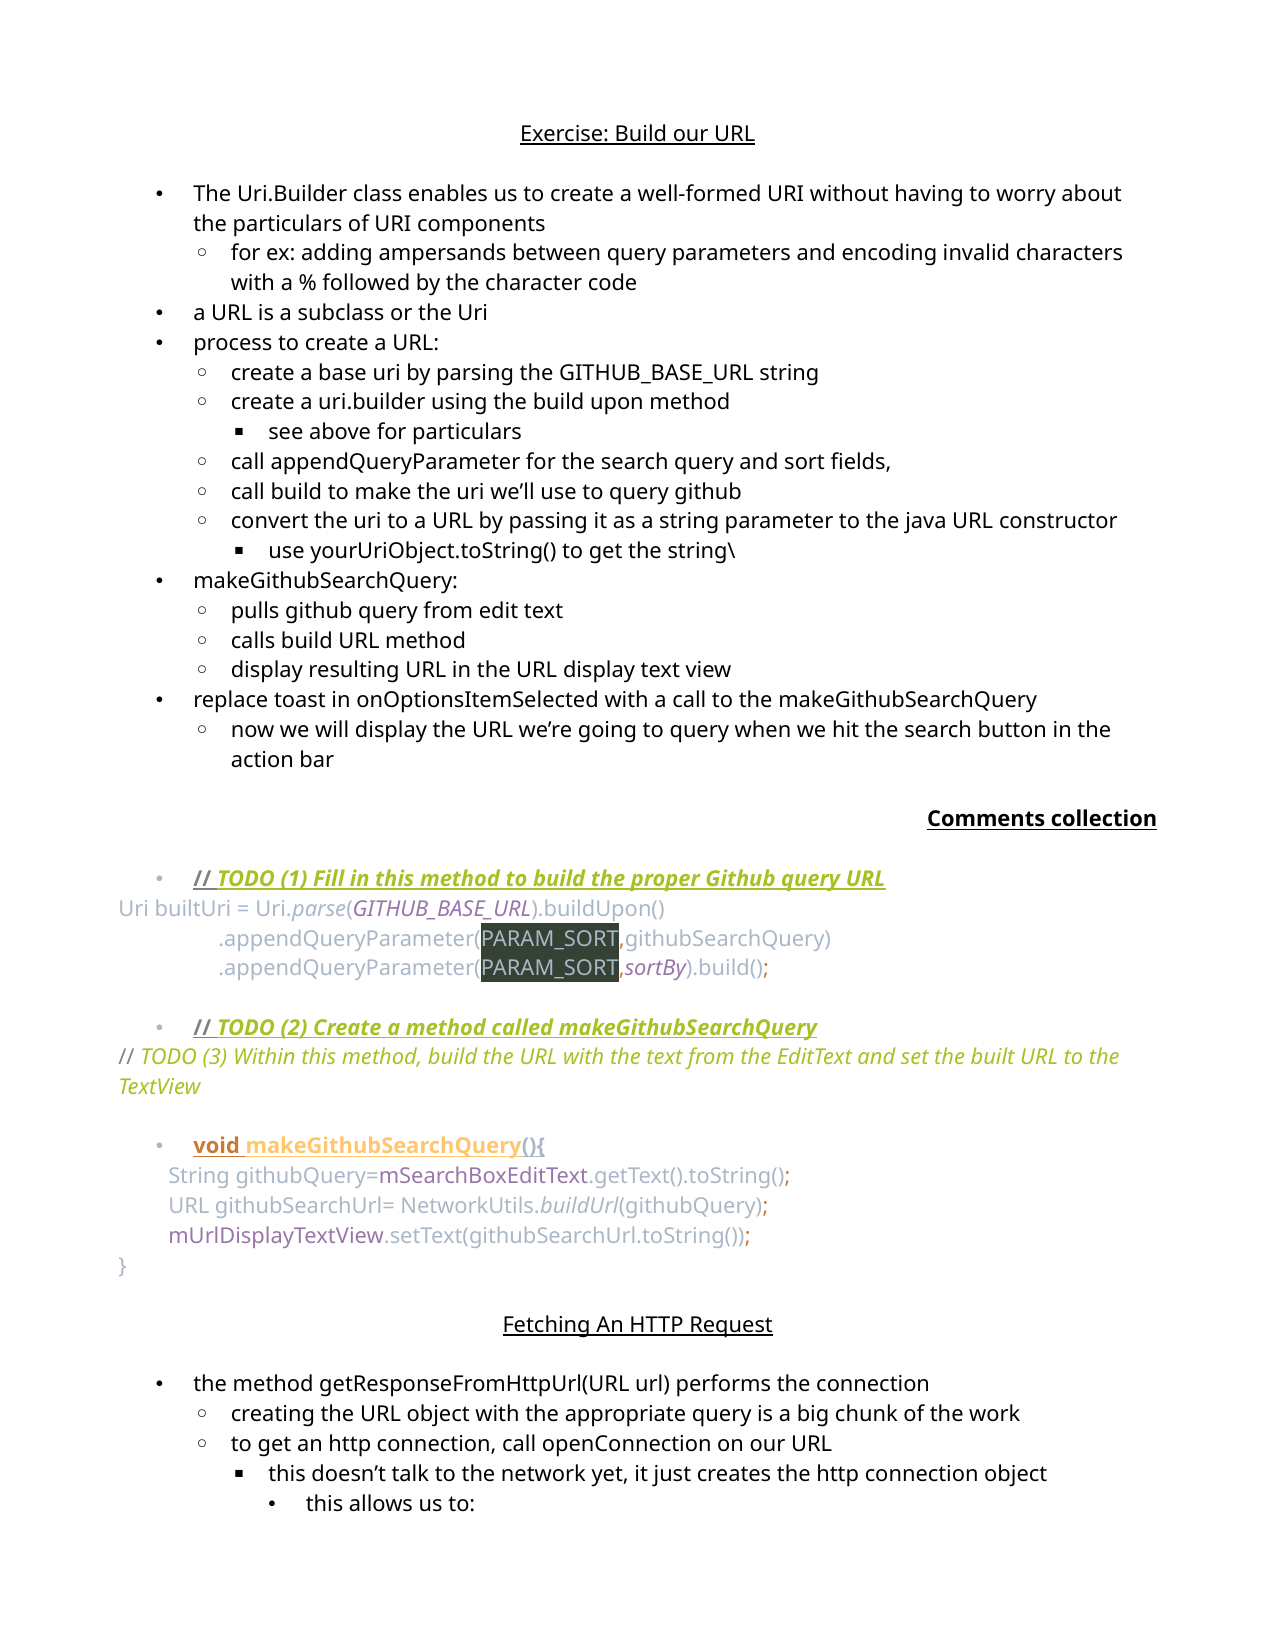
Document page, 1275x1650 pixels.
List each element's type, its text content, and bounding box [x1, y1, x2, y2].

list this allows us to: [268, 1488, 1157, 1517]
text String githubQuery=mSearchBoxEditText.getText().toString(); [118, 1160, 1157, 1190]
text // TODO (3) Within this method, build the URL with the text from the EditText and set the built URL to the TextView [118, 1041, 1157, 1101]
list pulls github query from edit text [193, 595, 1157, 624]
list creating the URL object with the appropriate query is a big chunk of the work [193, 1398, 1157, 1428]
text mUrlDisplayTextView.setText(githubSearchUrl.toString()); [118, 1220, 1157, 1249]
list makeGithubSearchQuery: [156, 565, 1157, 595]
list calls build URL method [193, 624, 1157, 654]
list process to create a URL: [156, 327, 1157, 356]
list to get an http connection, call openConnection on our URL [193, 1428, 1157, 1458]
list display resulting URL in the URL display text view [193, 654, 1157, 684]
list void makeGithubSearchQuery(){ [156, 1130, 1157, 1160]
list call appendQueryParameter for the search query and sort fields, [193, 446, 1157, 476]
list The Uri.Builder class enables us to create a well-formed URI without having to worry about the particulars of URI components [156, 178, 1157, 237]
text .appendQueryParameter(PARAM_SORT,sortBy).build(); [118, 952, 1157, 982]
text .appendQueryParameter(PARAM_SORT,githubSearchQuery) [118, 922, 1157, 952]
list the method getResponseFromHttpUrl(URL url) performs the connection [156, 1368, 1157, 1398]
text Exercise: Build our URL [118, 118, 1157, 148]
list replace toast in onOptionsItemSelected with a call to the makeGithubSearchQuery [156, 684, 1157, 714]
list this doesn’t talk to the network yet, it just creates the http connection object [231, 1458, 1157, 1488]
text Comments collection [118, 803, 1157, 833]
list use yourUriObject.toString() to get the string\ [231, 535, 1157, 565]
list // TODO (2) Create a method called makeGithubSearchQuery [156, 1012, 1157, 1041]
list see above for particulars [231, 416, 1157, 446]
text Fetching An HTTP Request [118, 1309, 1157, 1339]
list convert the uri to a URL by passing it as a string parameter to the java URL constructor [193, 505, 1157, 535]
list a URL is a subclass or the Uri [156, 297, 1157, 327]
text } [118, 1249, 1157, 1279]
text Uri builtUri = Uri.parse(GITHUB_BASE_URL).buildUpon() [118, 893, 1157, 922]
list create a base uri by parsing the GITHUB_BASE_URL string [193, 356, 1157, 386]
list for ex: adding ampersands between query parameters and encoding invalid characters with a % followed by the character code [193, 237, 1157, 297]
list now we will display the URL we’re going to query when we hit the search button in the action bar [193, 714, 1157, 773]
list call build to make the uri we’ll use to query github [193, 476, 1157, 505]
text URL githubSearchUrl= NetworkUtils.buildUrl(githubQuery); [118, 1190, 1157, 1220]
list create a uri.builder using the build upon method [193, 386, 1157, 416]
list // TODO (1) Fill in this method to build the proper Github query URL [156, 863, 1157, 893]
